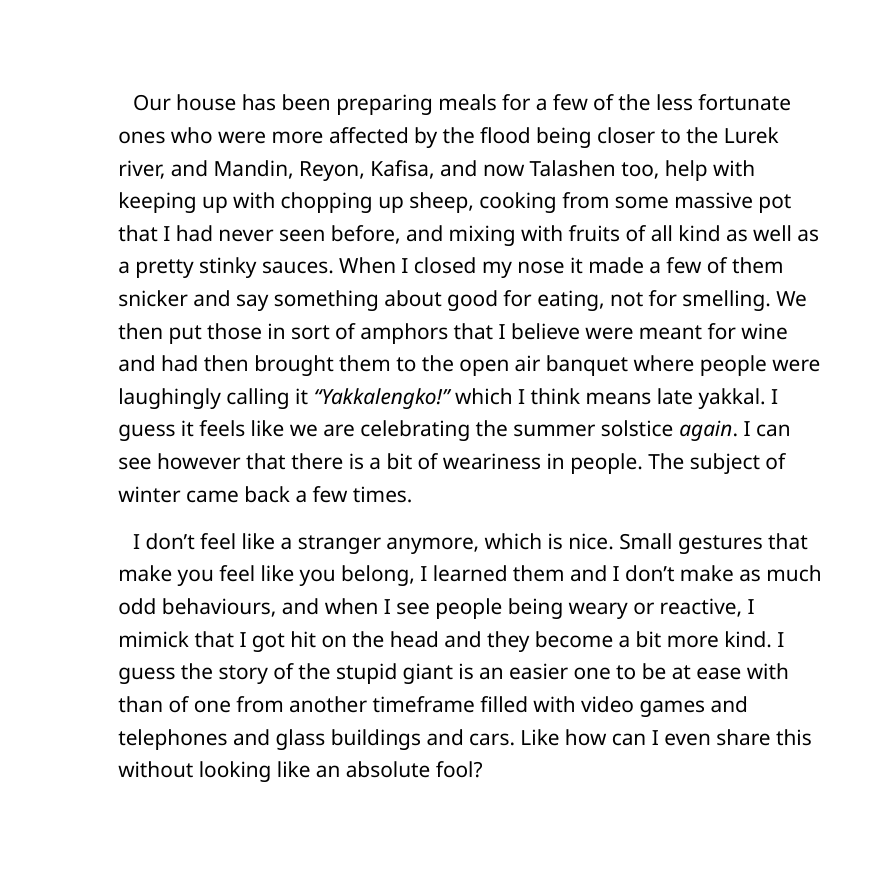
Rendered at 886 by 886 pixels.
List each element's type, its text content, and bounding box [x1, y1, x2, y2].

text I don’t feel like a stranger anymore, which is nice. Small gestures that make you feel like you belong, I learned them and I don’t make as much odd behaviours, and when I see people being weary or reactive, I mimick that I got hit on the head and they become a bit more kind. I guess the story of the stupid giant is an easier one to be at ease with than of one from another timeframe filled with video games and telephones and glass buildings and cars. Like how can I even share this without looking like an absolute fool? [118, 527, 827, 784]
text Our house has been preparing meals for a few of the less fortunate ones who were more affected by the flood being closer to the Lurek river, and Mandin, Reyon, Kafisa, and now Talashen too, help with keeping up with chopping up sheep, cooking from some massive pot that I had never seen before, and mixing with fruits of all kind as well as a pretty stinky sauces. When I closed my nose it made a few of them snicker and say something about good for eating, not for smelling. We then put those in sort of amphors that I believe were meant for wine and had then brought them to the open air banquet where people were laughingly calling it “Yakkalengko!” which I think means late yakkal. I guess it feels like we are celebrating the summer solstice again. I can see however that there is a bit of weariness in people. The subject of winter came back a few times. [118, 88, 827, 508]
